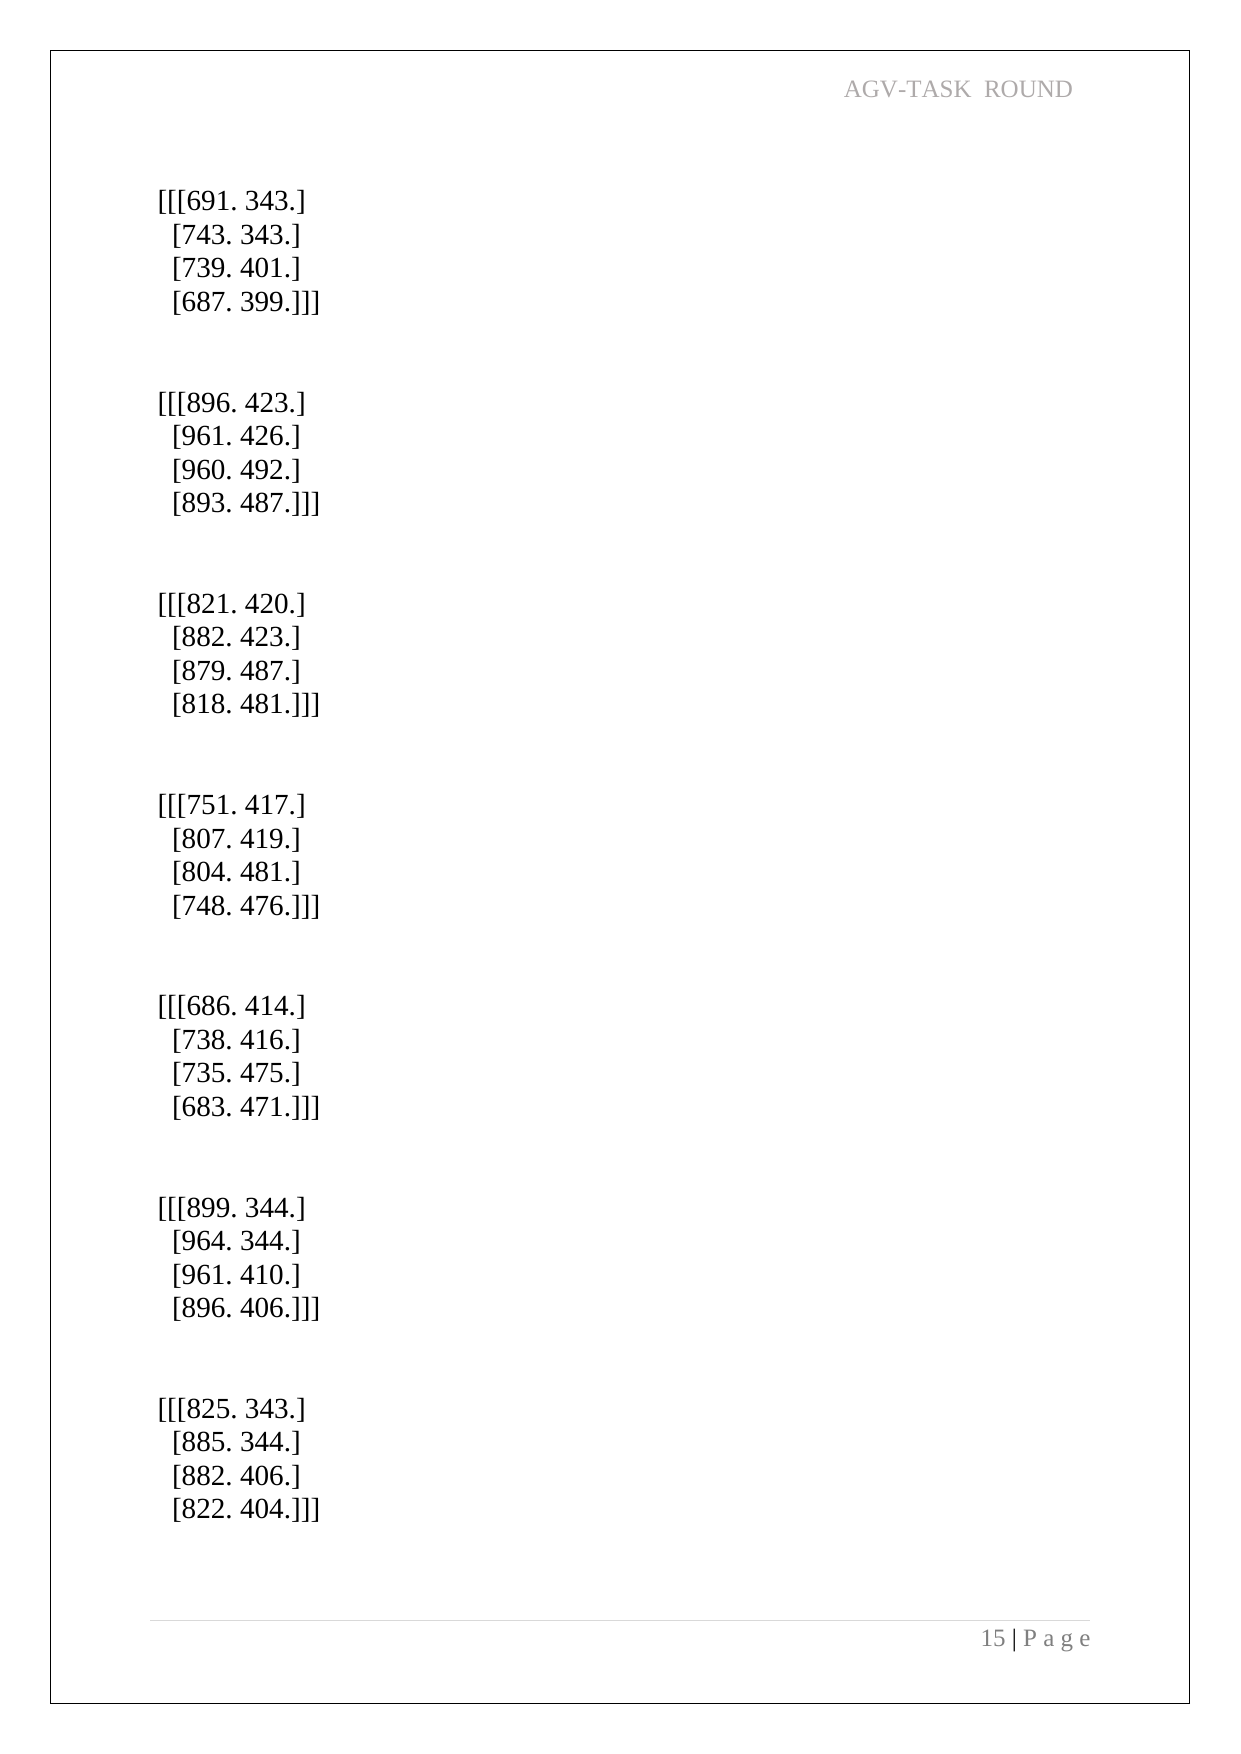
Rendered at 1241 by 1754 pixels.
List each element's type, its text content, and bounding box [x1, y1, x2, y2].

text [961. 410.] [150, 1257, 1090, 1290]
text [896. 406.]]] [150, 1290, 1090, 1324]
text [960. 492.] [150, 452, 1090, 485]
text [[[751. 417.] [150, 787, 1090, 821]
text [[[821. 420.] [150, 586, 1090, 619]
text [735. 475.] [150, 1056, 1090, 1089]
text [822. 404.]]] [150, 1492, 1090, 1525]
text [893. 487.]]] [150, 485, 1090, 519]
text [687. 399.]]] [150, 284, 1090, 318]
text [964. 344.] [150, 1223, 1090, 1257]
text [818. 481.]]] [150, 687, 1090, 720]
text [[[896. 423.] [150, 385, 1090, 418]
text [739. 401.] [150, 251, 1090, 284]
text [[[691. 343.] [150, 183, 1090, 217]
text [[[686. 414.] [150, 988, 1090, 1022]
text [879. 487.] [150, 653, 1090, 687]
text [738. 416.] [150, 1022, 1090, 1056]
text [[[825. 343.] [150, 1391, 1090, 1424]
text [807. 419.] [150, 821, 1090, 854]
text [[[899. 344.] [150, 1190, 1090, 1223]
text [748. 476.]]] [150, 888, 1090, 921]
text [882. 423.] [150, 619, 1090, 653]
text [885. 344.] [150, 1424, 1090, 1458]
text [743. 343.] [150, 217, 1090, 251]
text [961. 426.] [150, 418, 1090, 452]
text [882. 406.] [150, 1458, 1090, 1492]
text [804. 481.] [150, 854, 1090, 888]
text [683. 471.]]] [150, 1089, 1090, 1123]
